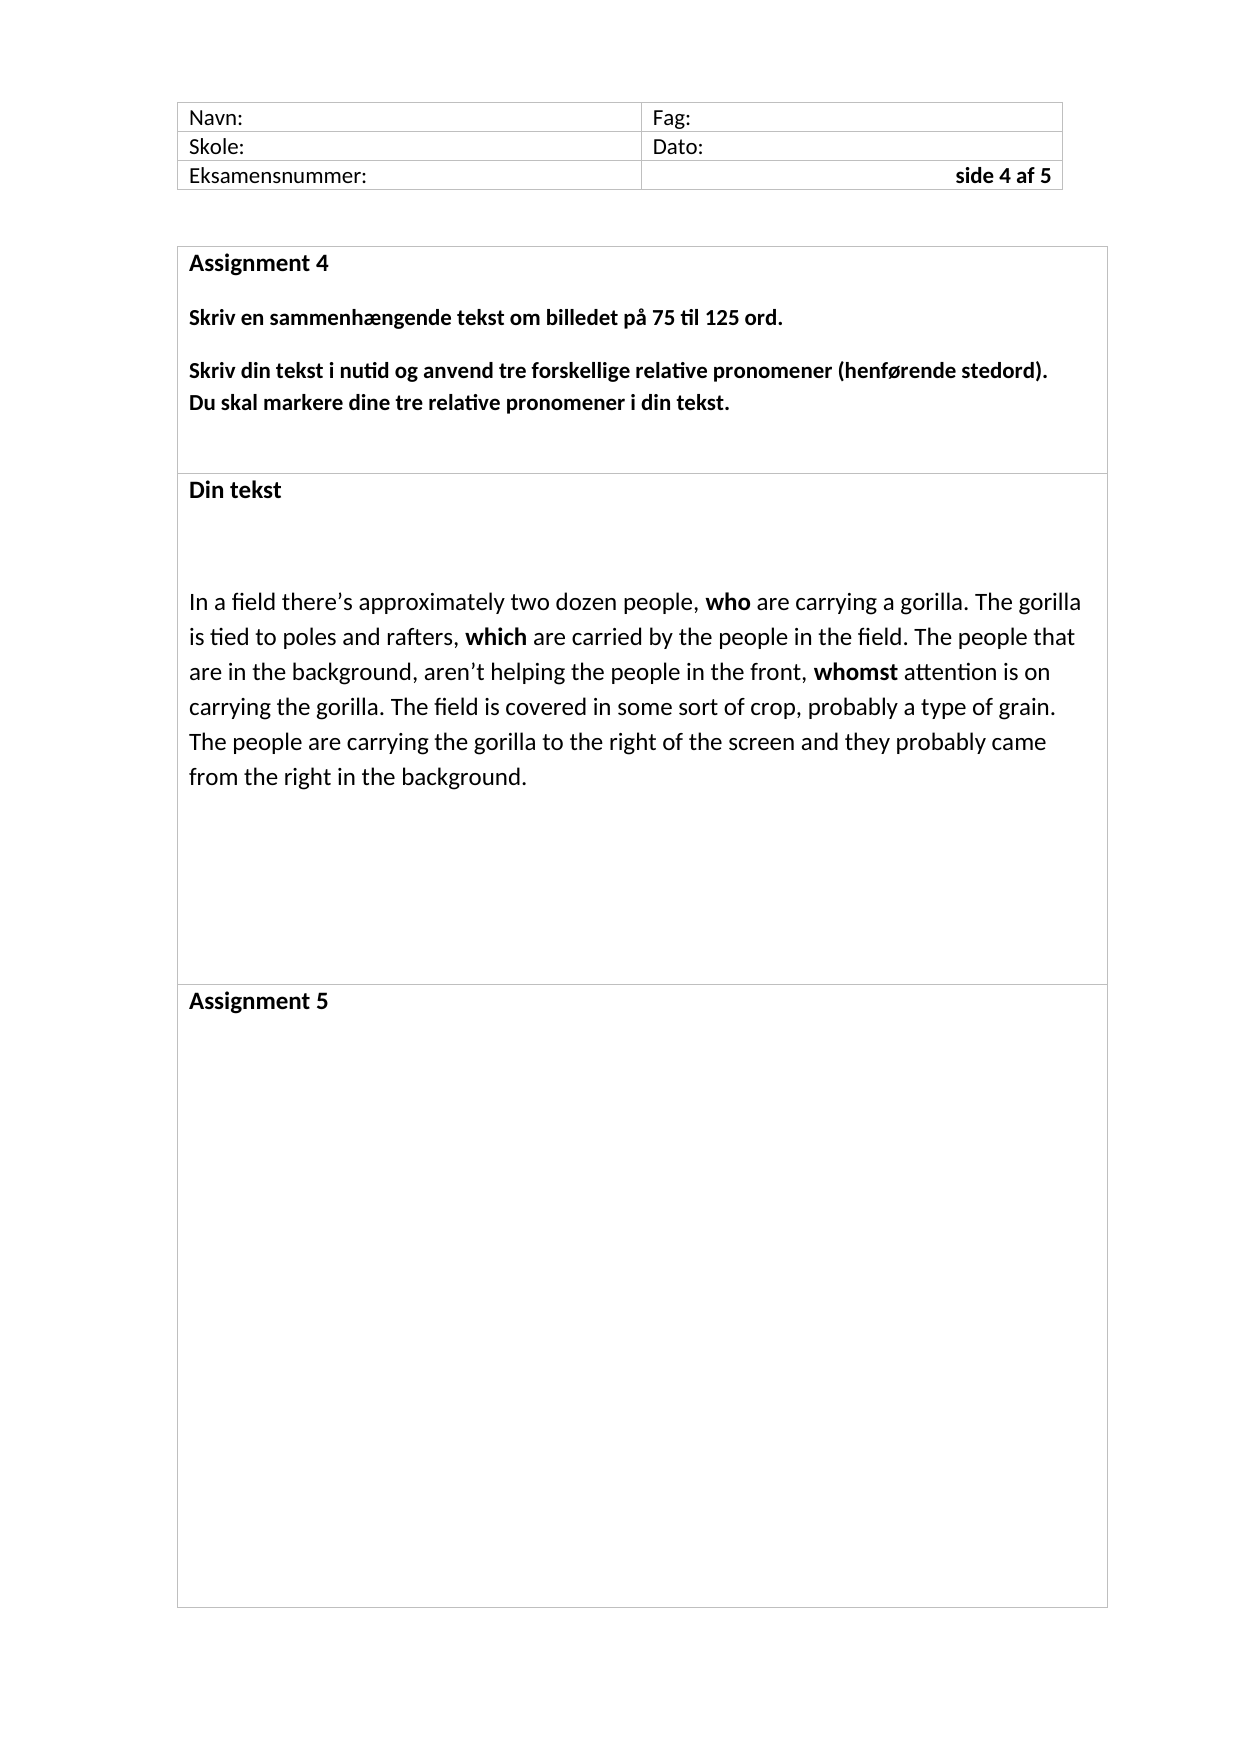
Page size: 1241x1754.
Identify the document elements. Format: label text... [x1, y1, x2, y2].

table_cell Assignment 5 [178, 985, 1107, 1607]
table_cell Din tekst In a field there’s approximately two dozen people, who are carrying a gorilla. The gorilla is tied to poles and rafters, which are carried by the people in the field. The people that are in the background, aren’t helping the people in the front, whomst attention is on carrying the gorilla. The field is covered in some sort of crop, probably a type of grain. The people are carrying the gorilla to the right of the screen and they probably came from the right in the background. [178, 474, 1107, 984]
table_header Assignment 4 Skriv en sammenhængende tekst om billedet på 75 til 125 ord. Skriv din tekst i nutid og anvend tre forskellige relative pronomener (henførende stedord). Du skal markere dine tre relative pronomener i din tekst. [178, 247, 1107, 473]
